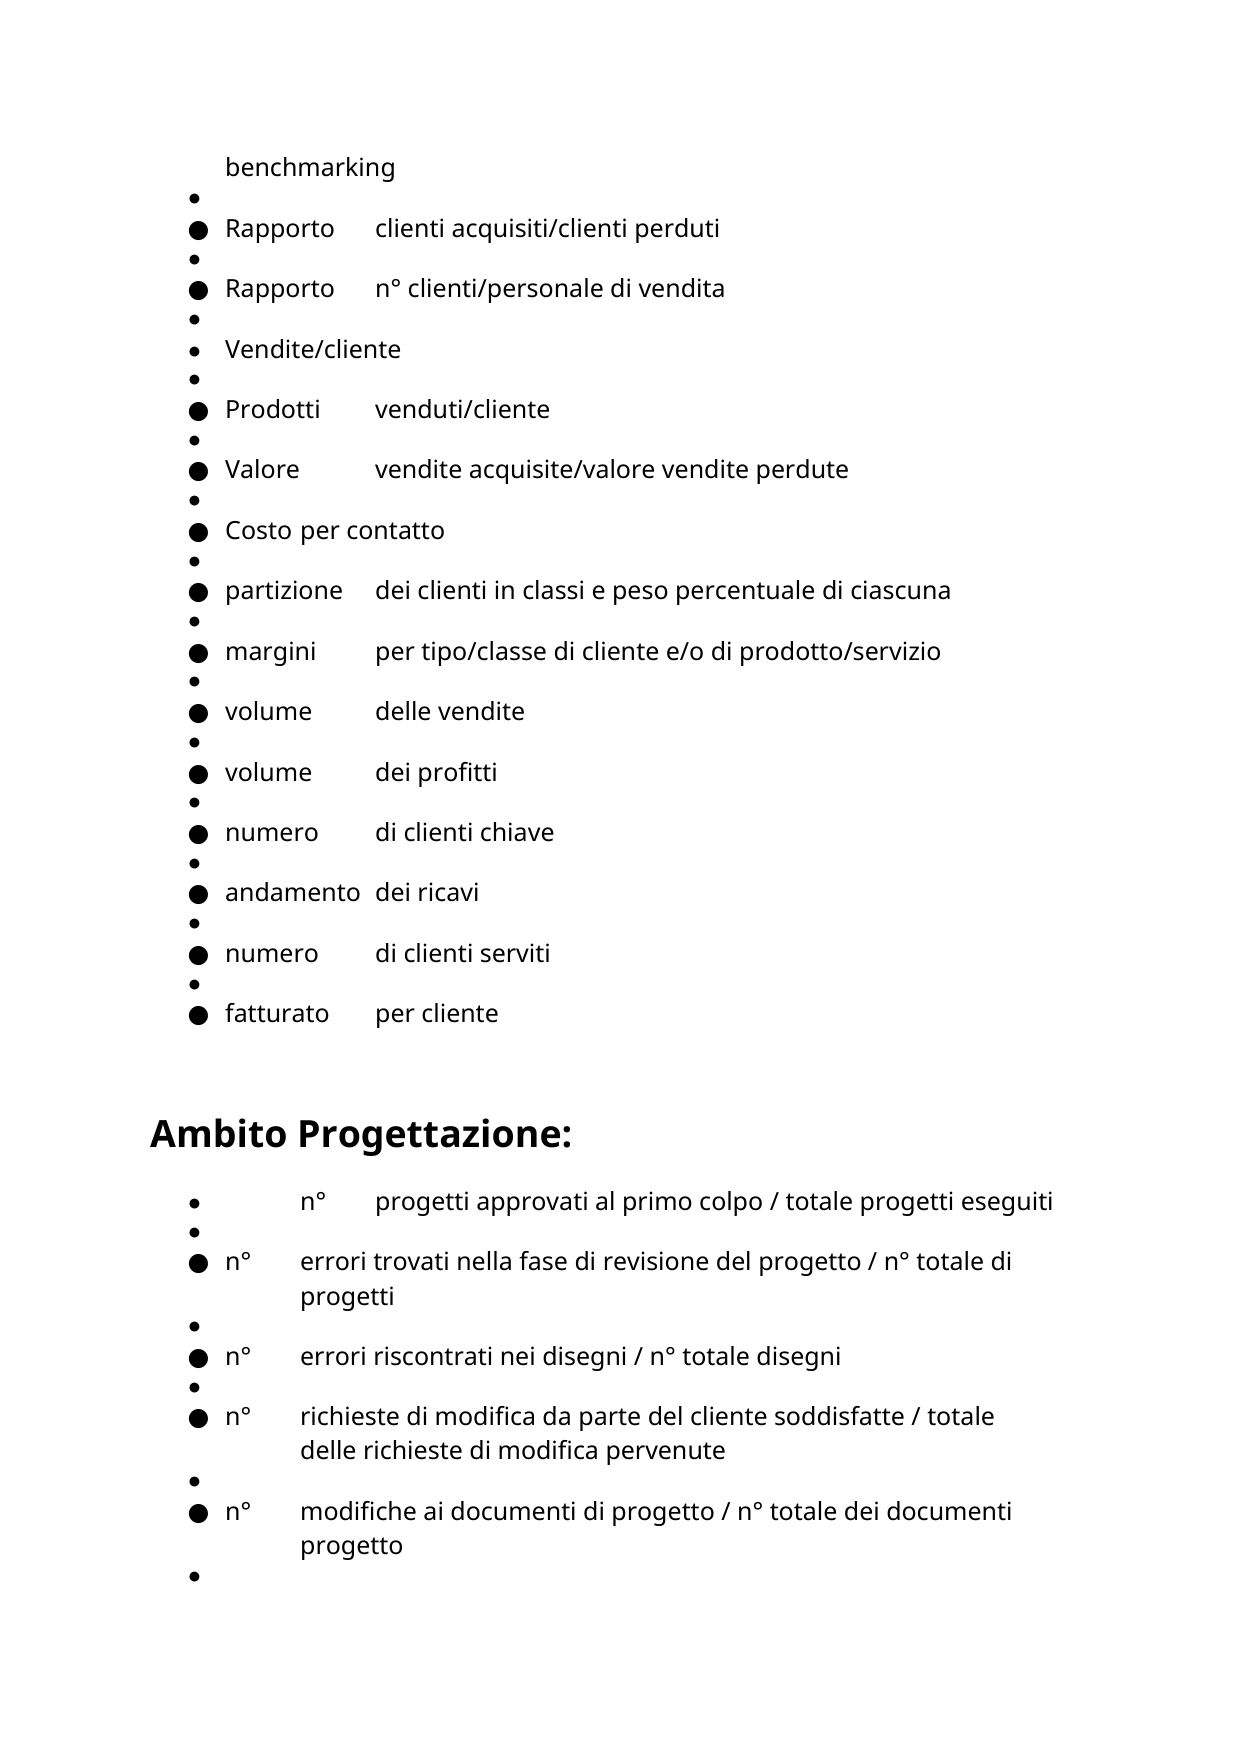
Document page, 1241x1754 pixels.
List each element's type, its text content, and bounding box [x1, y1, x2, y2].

list numero di clienti chiave [187, 814, 1090, 849]
list n° modifiche ai documenti di progetto / n° totale dei documenti progetto [187, 1493, 1090, 1562]
list n° errori trovati nella fase di revisione del progetto / n° totale di progetti [187, 1244, 1090, 1312]
list Costo per contatto [187, 512, 1090, 547]
list Valore vendite acquisite/valore vendite perdute [187, 452, 1090, 486]
list fatturato per cliente [187, 996, 1090, 1030]
list volume dei profitti [187, 754, 1090, 788]
text Ambito Progettazione: [150, 1108, 1090, 1159]
list n° progetti approvati al primo colpo / totale progetti eseguiti [187, 1184, 1090, 1218]
list Vendite/cliente [187, 331, 1090, 365]
list benchmarking [187, 150, 1090, 184]
list n° richieste di modifica da parte del cliente soddisfatte / totale delle richieste di modifica pervenute [187, 1399, 1090, 1467]
list Prodotti venduti/cliente [187, 392, 1090, 426]
list volume delle vendite [187, 694, 1090, 728]
list partizione dei clienti in classi e peso percentuale di ciascuna [187, 573, 1090, 607]
list n° errori riscontrati nei disegni / n° totale disegni [187, 1338, 1090, 1373]
list margini per tipo/classe di cliente e/o di prodotto/servizio [187, 633, 1090, 667]
list numero di clienti serviti [187, 935, 1090, 969]
list Rapporto n° clienti/personale di vendita [187, 271, 1090, 305]
list Rapporto clienti acquisiti/clienti perduti [187, 210, 1090, 244]
list andamento dei ricavi [187, 875, 1090, 909]
